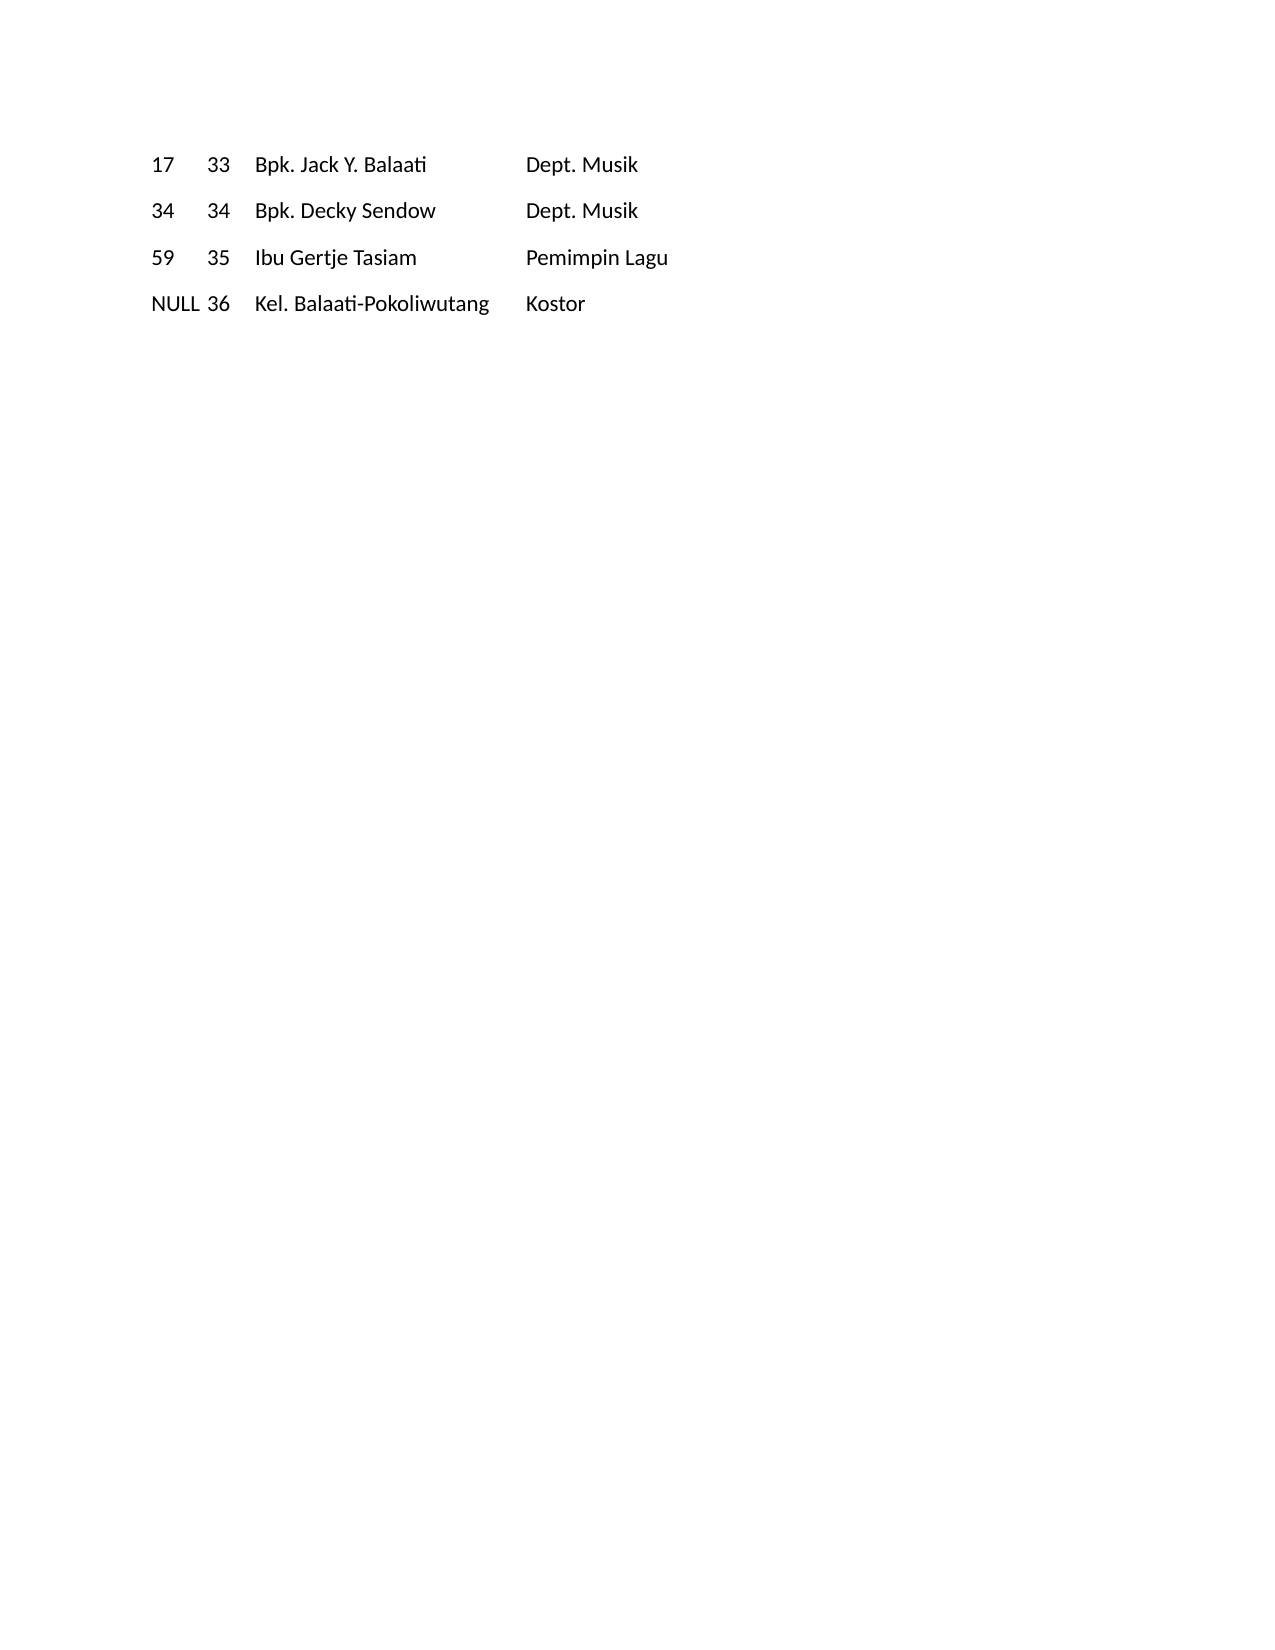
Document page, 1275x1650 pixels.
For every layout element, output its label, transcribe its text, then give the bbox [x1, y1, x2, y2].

table_cell 35 [206, 243, 254, 289]
table_cell Bpk. Decky Sendow [254, 196, 525, 243]
table_cell 33 [206, 150, 254, 196]
table_cell 34 [150, 196, 206, 243]
table_cell 34 [206, 196, 254, 243]
table_cell Kel. Balaati-Pokoliwutang [254, 289, 525, 336]
table_cell Dept. Musik [525, 196, 790, 243]
table_cell NULL [150, 289, 206, 336]
table_cell Pemimpin Lagu [525, 243, 790, 289]
table_cell Bpk. Jack Y. Balaati [254, 150, 525, 196]
table_cell 17 [150, 150, 206, 196]
table_cell Dept. Musik [525, 150, 790, 196]
table_cell 59 [150, 243, 206, 289]
table_cell 36 [206, 289, 254, 336]
table_cell Ibu Gertje Tasiam [254, 243, 525, 289]
table_cell Kostor [525, 289, 790, 336]
